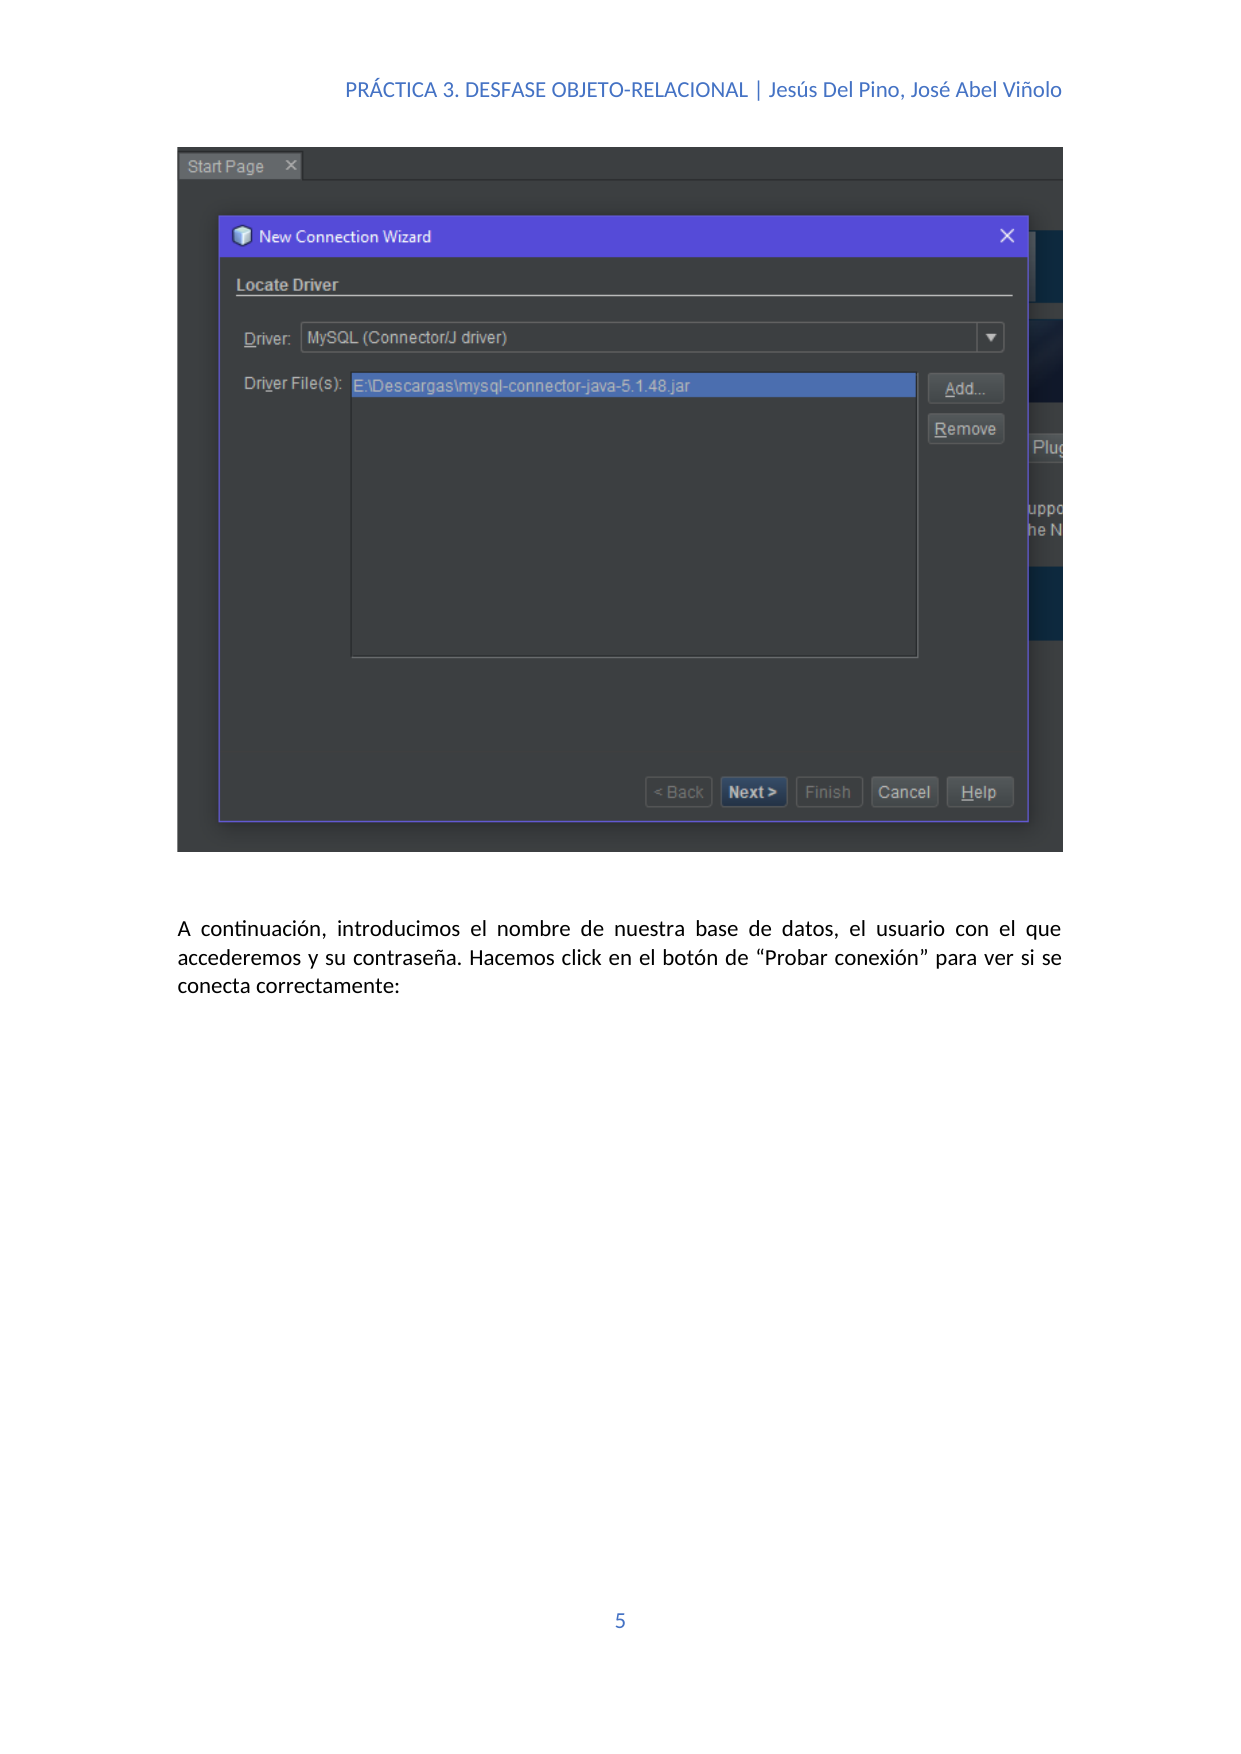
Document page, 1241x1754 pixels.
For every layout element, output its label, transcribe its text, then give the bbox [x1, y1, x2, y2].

text A continuación, introducimos el nombre de nuestra base de datos, el usuario con el que accederemos y su contraseña. Hacemos click en el botón de “Probar conexión” para ver si se conecta correctamente: [177, 914, 1063, 999]
